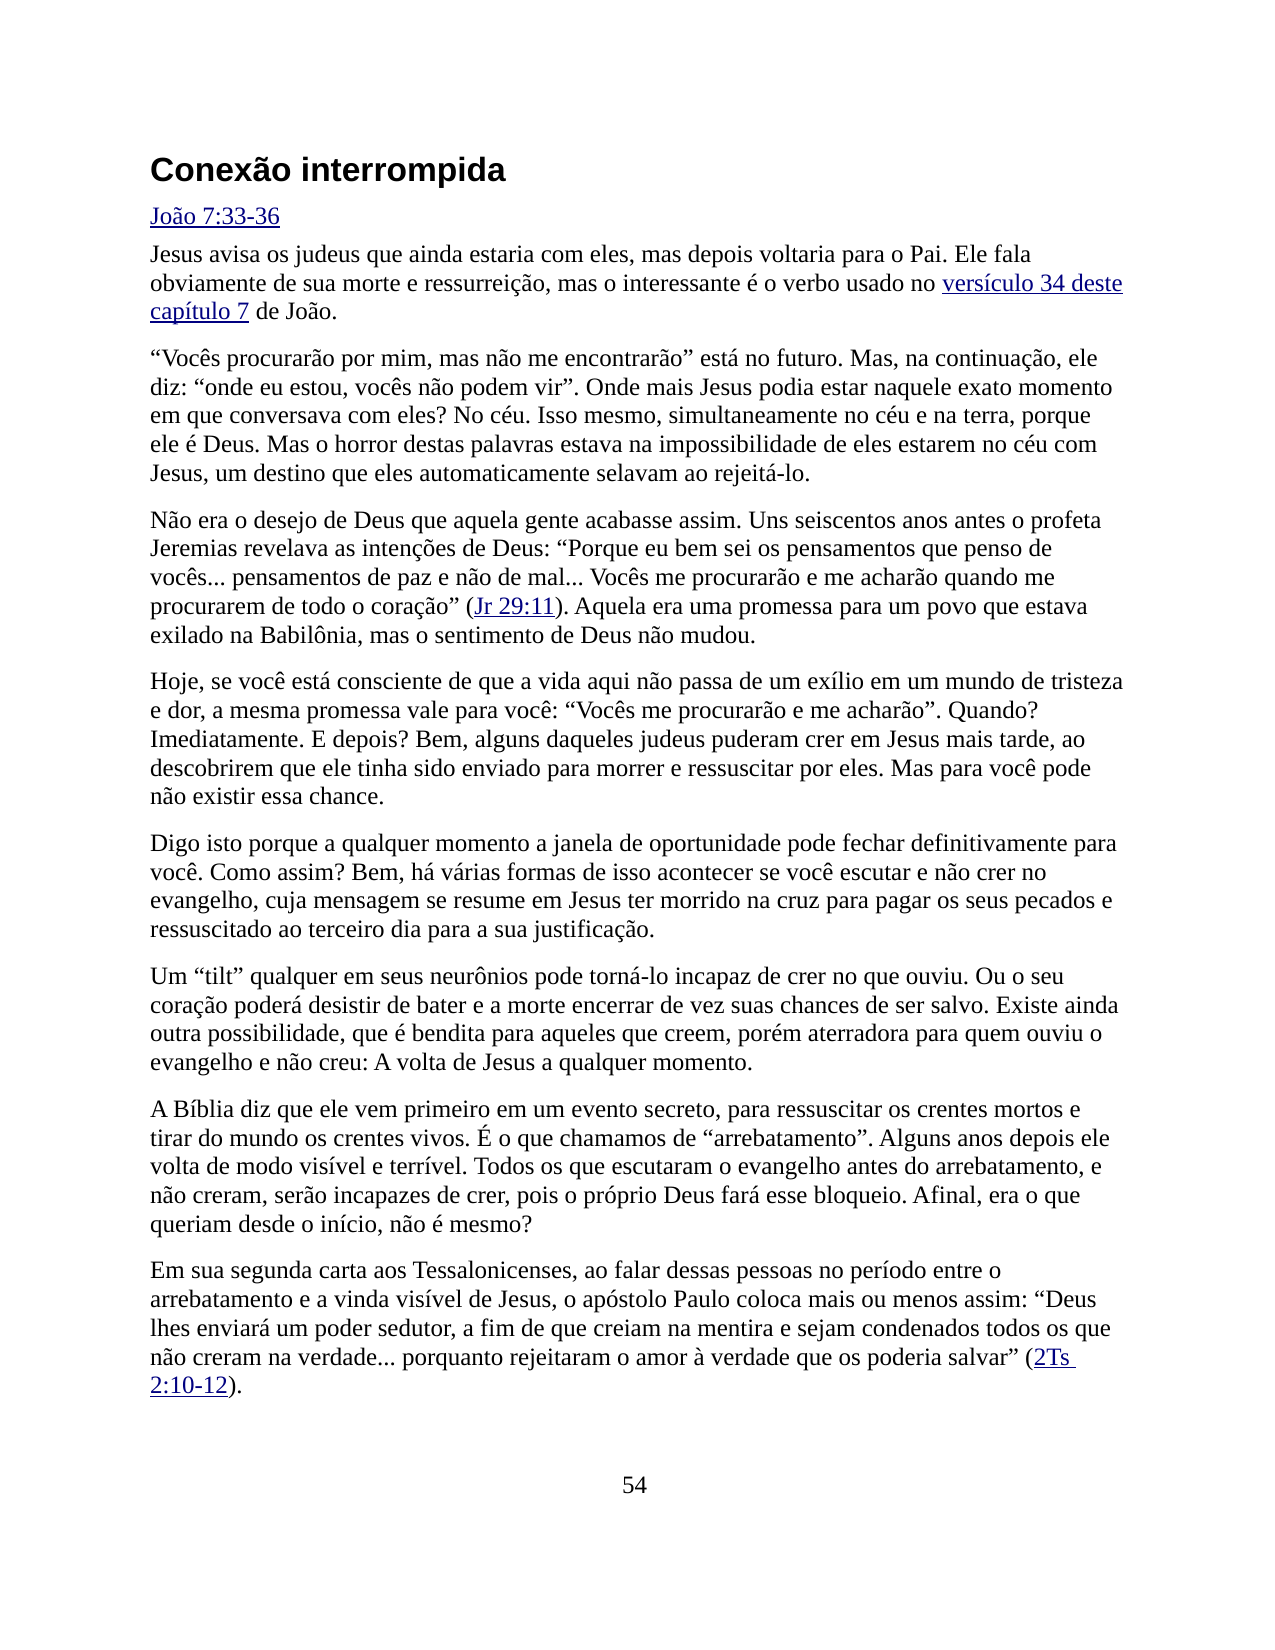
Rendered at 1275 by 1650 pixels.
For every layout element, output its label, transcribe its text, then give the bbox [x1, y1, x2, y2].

text Hoje, se você está consciente de que a vida aqui não passa de um exílio em um mundo de tristeza e dor, a mesma promessa vale para você: “Vocês me procurarão e me acharão”. Quando? Imediatamente. E depois? Bem, alguns daqueles judeus puderam crer em Jesus mais tarde, ao descobrirem que ele tinha sido enviado para morrer e ressuscitar por eles. Mas para você pode não existir essa chance. [150, 666, 1125, 810]
text A Bíblia diz que ele vem primeiro em um evento secreto, para ressuscitar os crentes mortos e tirar do mundo os crentes vivos. É o que chamamos de “arrebatamento”. Alguns anos depois ele volta de modo visível e terrível. Todos os que escutaram o evangelho antes do arrebatamento, e não creram, serão incapazes de crer, pois o próprio Deus fará esse bloqueio. Afinal, era o que queriam desde o início, não é mesmo? [150, 1094, 1125, 1238]
text Um “tilt” qualquer em seus neurônios pode torná-lo incapaz de crer no que ouviu. Ou o seu coração poderá desistir de bater e a morte encerrar de vez suas chances de ser salvo. Existe ainda outra possibilidade, que é bendita para aqueles que creem, porém aterradora para quem ouviu o evangelho e não creu: A volta de Jesus a qualquer momento. [150, 961, 1125, 1076]
text Não era o desejo de Deus que aquela gente acabasse assim. Uns seiscentos anos antes o profeta Jeremias revelava as intenções de Deus: “Porque eu bem sei os pensamentos que penso de vocês... pensamentos de paz e não de mal... Vocês me procurarão e me acharão quando me procurarem de todo o coração” (Jr 29:11). Aquela era uma promessa para um povo que estava exilado na Babilônia, mas o sentimento de Deus não mudou. [150, 505, 1125, 648]
text Digo isto porque a qualquer momento a janela de oportunidade pode fechar definitivamente para você. Como assim? Bem, há várias formas de isso acontecer se você escutar e não crer no evangelho, cuja mensagem se resume em Jesus ter morrido na cruz para pagar os seus pecados e ressuscitado ao terceiro dia para a sua justificação. [150, 828, 1125, 943]
text Jesus avisa os judeus que ainda estaria com eles, mas depois voltaria para o Pai. Ele fala obviamente de sua morte e ressurreição, mas o interessante é o verbo usado no versículo 34 deste capítulo 7 de João. [150, 239, 1125, 325]
text Em sua segunda carta aos Tessalonicenses, ao falar dessas pessoas no período entre o arrebatamento e a vinda visível de Jesus, o apóstolo Paulo coloca mais ou menos assim: “Deus lhes enviará um poder sedutor, a fim de que creiam na mentira e sejam condenados todos os que não creram na verdade... porquanto rejeitaram o amor à verdade que os poderia salvar” (2Ts 2:10-12). [150, 1256, 1125, 1399]
text “Vocês procurarão por mim, mas não me encontrarão” está no futuro. Mas, na continuação, ele diz: “onde eu estou, vocês não podem vir”. Onde mais Jesus podia estar naquele exato momento em que conversava com eles? No céu. Isso mesmo, simultaneamente no céu e na terra, porque ele é Deus. Mas o horror destas palavras estava na impossibilidade de eles estarem no céu com Jesus, um destino que eles automaticamente selavam ao rejeitá-lo. [150, 343, 1125, 487]
subtitle Conexão interrompida [150, 150, 1125, 189]
text João 7:33-36 [150, 201, 1125, 230]
